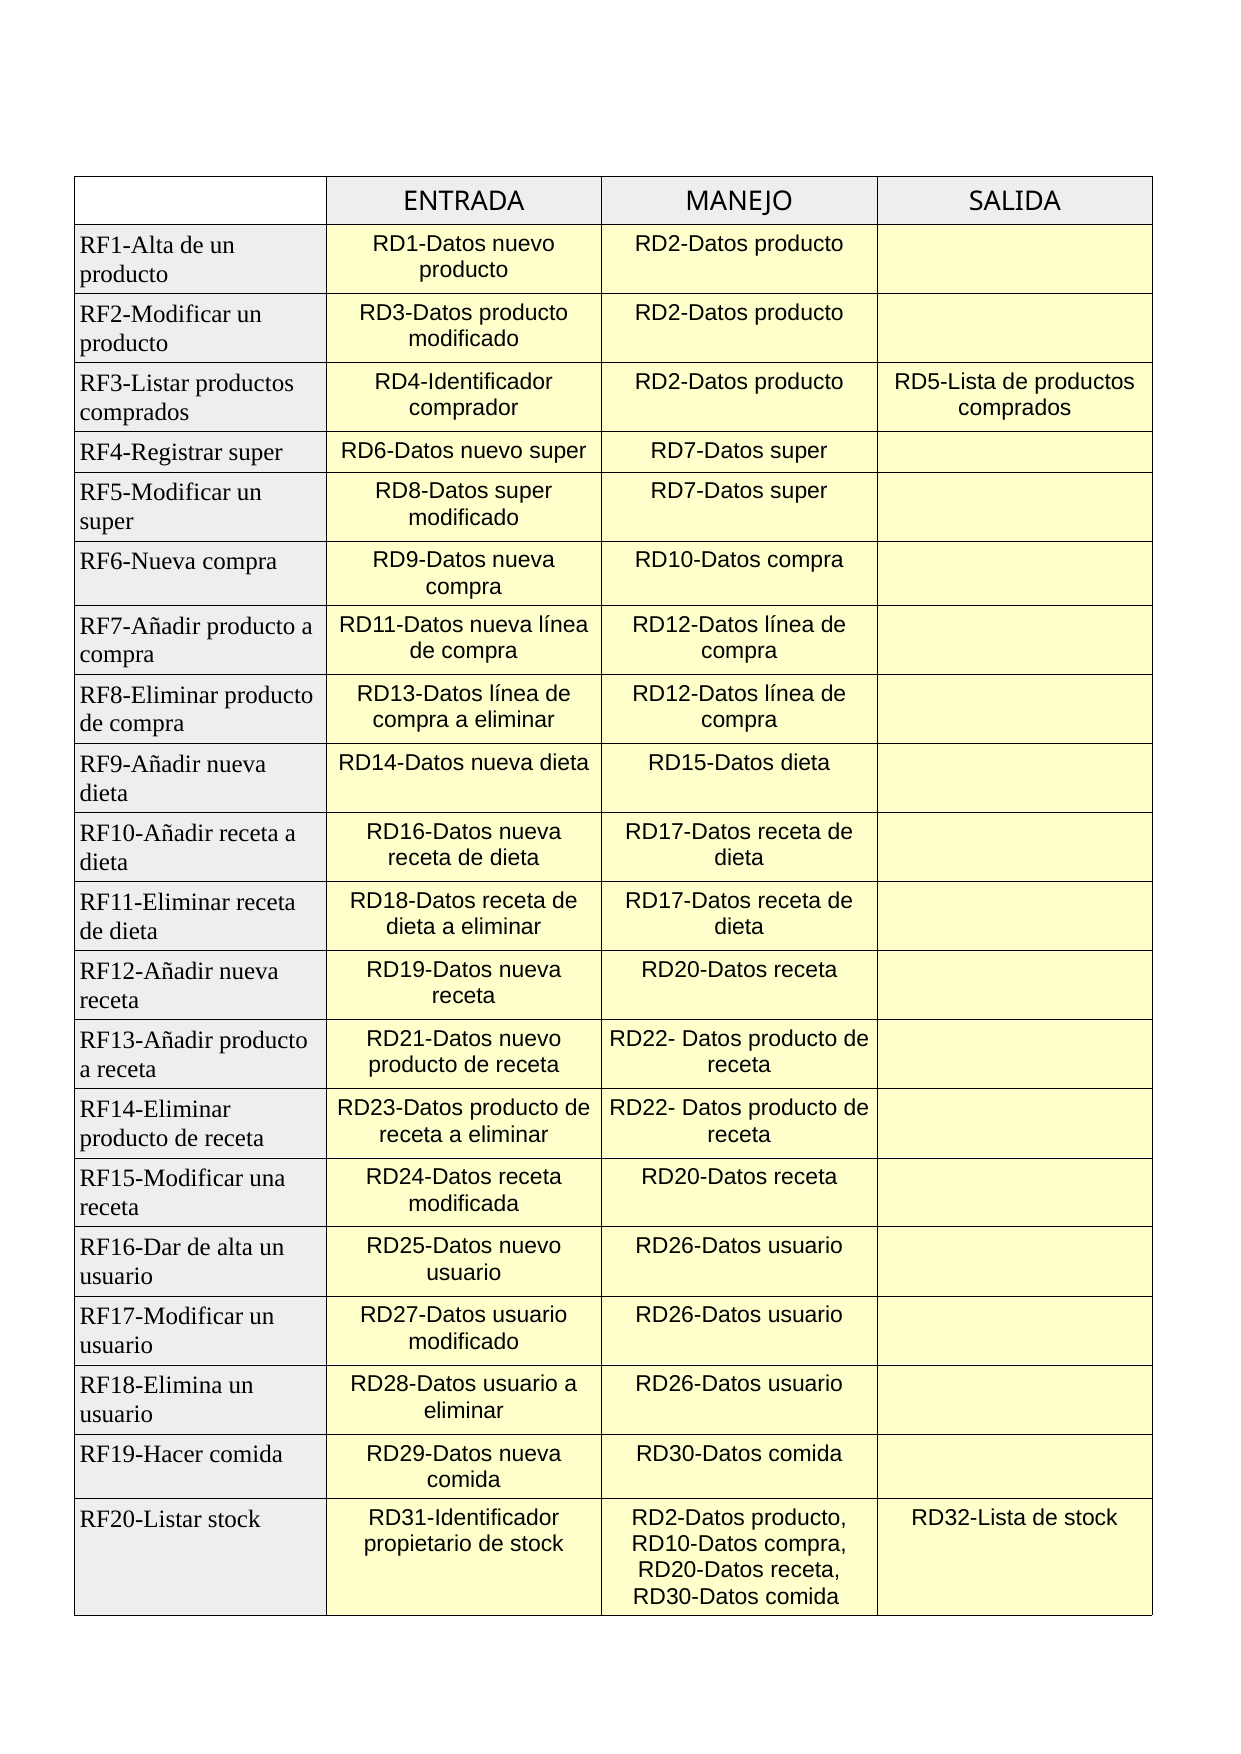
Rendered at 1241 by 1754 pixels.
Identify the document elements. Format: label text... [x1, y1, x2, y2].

table_cell RF9-Añadir nueva dieta [75, 744, 326, 812]
table_cell RD19-Datos nueva receta [327, 951, 601, 1019]
table_cell RD4-Identificador comprador [327, 363, 601, 431]
table_cell RD17-Datos receta de dieta [602, 813, 877, 881]
table_cell [878, 675, 1152, 743]
table_cell RF19-Hacer comida [75, 1435, 326, 1498]
table_cell RD27-Datos usuario modificado [327, 1297, 601, 1364]
table_cell RF3-Listar productos comprados [75, 363, 326, 431]
table_cell RD18-Datos receta de dieta a eliminar [327, 882, 601, 950]
table_cell RF11-Eliminar receta de dieta [75, 882, 326, 950]
table_cell RD7-Datos super [602, 432, 877, 472]
table_cell RD21-Datos nuevo producto de receta [327, 1020, 601, 1088]
table_cell [878, 1435, 1152, 1498]
table_cell RF15-Modificar una receta [75, 1159, 326, 1226]
table_cell [878, 744, 1152, 812]
table_cell RD6-Datos nuevo super [327, 432, 601, 472]
table_cell [878, 1297, 1152, 1364]
table_cell [878, 542, 1152, 605]
table_cell RD5-Lista de productos comprados [878, 363, 1152, 431]
table_cell [878, 606, 1152, 674]
table_cell RD26-Datos usuario [602, 1366, 877, 1434]
table_cell [878, 951, 1152, 1019]
table_cell [878, 1159, 1152, 1226]
table_cell RF8-Eliminar producto de compra [75, 675, 326, 743]
table_cell RF7-Añadir producto a compra [75, 606, 326, 674]
table_cell RD16-Datos nueva receta de dieta [327, 813, 601, 881]
table_header SALIDA [878, 177, 1152, 224]
table_cell [878, 1020, 1152, 1088]
table_cell RD3-Datos producto modificado [327, 294, 601, 362]
table_cell RD13-Datos línea de compra a eliminar [327, 675, 601, 743]
table_cell [878, 813, 1152, 881]
table_cell RF13-Añadir producto a receta [75, 1020, 326, 1088]
table_cell RF4-Registrar super [75, 432, 326, 472]
table_cell RD26-Datos usuario [602, 1297, 877, 1364]
table_cell RD14-Datos nueva dieta [327, 744, 601, 812]
table_cell RD2-Datos producto [602, 294, 877, 362]
table_cell [878, 1089, 1152, 1157]
table_cell [878, 882, 1152, 950]
table_cell RD7-Datos super [602, 473, 877, 541]
table_cell RF16-Dar de alta un usuario [75, 1227, 326, 1296]
table_cell RD12-Datos línea de compra [602, 606, 877, 674]
table_cell [878, 294, 1152, 362]
table_cell RD20-Datos receta [602, 1159, 877, 1226]
table_cell [878, 432, 1152, 472]
table_header ENTRADA [327, 177, 601, 224]
table_cell RD12-Datos línea de compra [602, 675, 877, 743]
table_cell RD15-Datos dieta [602, 744, 877, 812]
table_cell RF12-Añadir nueva receta [75, 951, 326, 1019]
table_cell RD29-Datos nueva comida [327, 1435, 601, 1498]
table_cell RD30-Datos comida [602, 1435, 877, 1498]
table_cell RD32-Lista de stock [878, 1499, 1152, 1615]
table_cell RF14-Eliminar producto de receta [75, 1089, 326, 1157]
table_cell [878, 473, 1152, 541]
table_cell RD23-Datos producto de receta a eliminar [327, 1089, 601, 1157]
table_cell RD11-Datos nueva línea de compra [327, 606, 601, 674]
table_cell RD31-Identificador propietario de stock [327, 1499, 601, 1615]
table_cell RF6-Nueva compra [75, 542, 326, 605]
table_cell RD22- Datos producto de receta [602, 1089, 877, 1157]
table_cell RF20-Listar stock [75, 1499, 326, 1615]
table_cell RD17-Datos receta de dieta [602, 882, 877, 950]
table_cell RD24-Datos receta modificada [327, 1159, 601, 1226]
table_cell RD25-Datos nuevo usuario [327, 1227, 601, 1296]
table_cell RD28-Datos usuario a eliminar [327, 1366, 601, 1434]
table_cell RF2-Modificar un producto [75, 294, 326, 362]
table_cell RF17-Modificar un usuario [75, 1297, 326, 1364]
table_cell [878, 1227, 1152, 1296]
table_cell RD20-Datos receta [602, 951, 877, 1019]
table_cell RD8-Datos super modificado [327, 473, 601, 541]
table_header MANEJO [602, 177, 877, 224]
table_cell RF5-Modificar un super [75, 473, 326, 541]
table_header [75, 177, 326, 224]
table_cell RD2-Datos producto [602, 225, 877, 293]
table_cell RF18-Elimina un usuario [75, 1366, 326, 1434]
table_cell RF1-Alta de un producto [75, 225, 326, 293]
table_cell RD26-Datos usuario [602, 1227, 877, 1296]
table_cell RD2-Datos producto, RD10-Datos compra, RD20-Datos receta, RD30-Datos comida [602, 1499, 877, 1615]
table_cell RD1-Datos nuevo producto [327, 225, 601, 293]
table_cell RD9-Datos nueva compra [327, 542, 601, 605]
table_cell [878, 1366, 1152, 1434]
table_cell RD2-Datos producto [602, 363, 877, 431]
table_cell [878, 225, 1152, 293]
table_cell RD22- Datos producto de receta [602, 1020, 877, 1088]
table_cell RF10-Añadir receta a dieta [75, 813, 326, 881]
table_cell RD10-Datos compra [602, 542, 877, 605]
